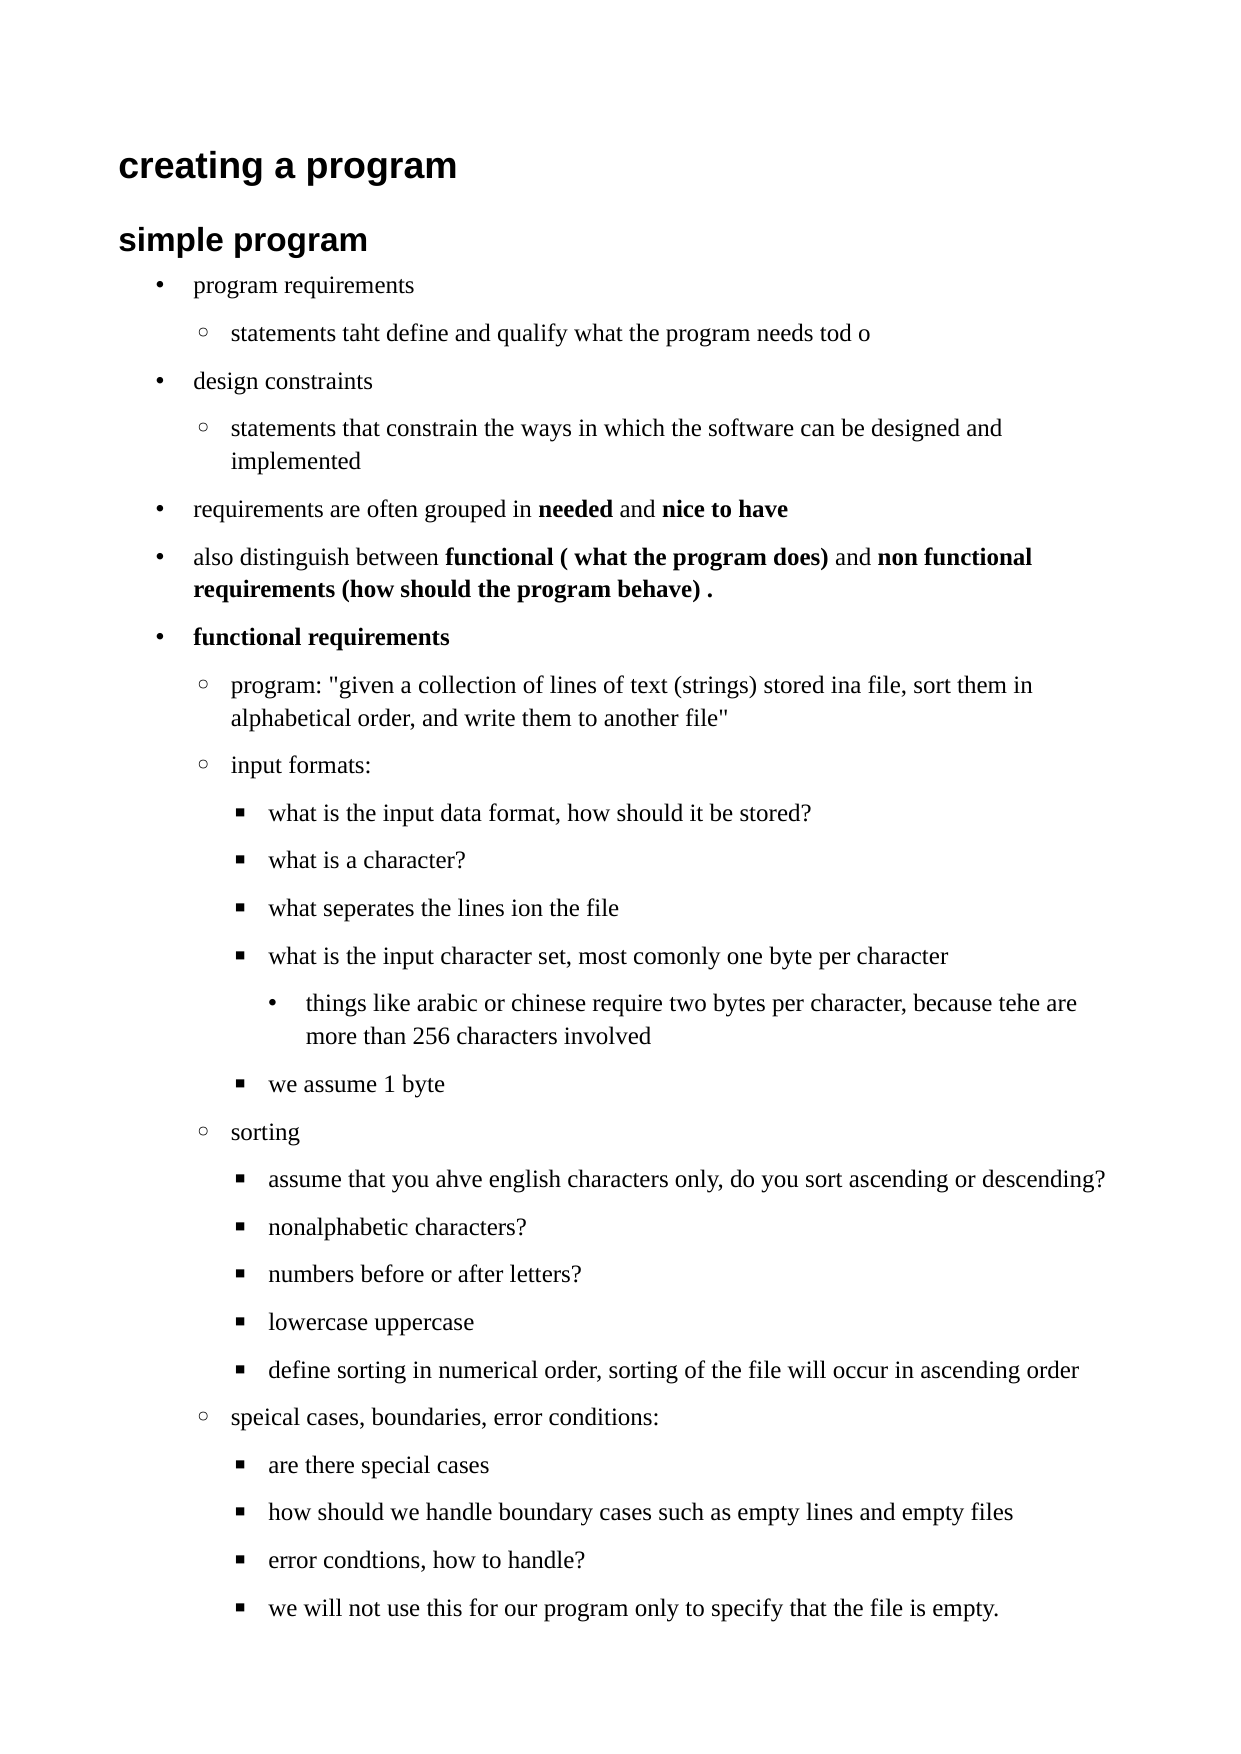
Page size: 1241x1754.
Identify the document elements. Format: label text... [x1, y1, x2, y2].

list we will not use this for our program only to specify that the file is empty. [231, 1593, 1122, 1621]
list define sorting in numerical order, sorting of the file will occur in ascending order [231, 1355, 1122, 1383]
list input formats: [193, 750, 1122, 779]
list also distinguish between functional ( what the program does) and non functional requirements (how should the program behave) . [156, 542, 1122, 603]
list nonalphabetic characters? [231, 1212, 1122, 1241]
list program: "given a collection of lines of text (strings) stored ina file, sort them in alphabetical order, and write them to another file" [193, 670, 1122, 732]
subtitle creating a program [118, 143, 1122, 186]
list are there special cases [231, 1450, 1122, 1479]
list speical cases, boundaries, error conditions: [193, 1402, 1122, 1431]
list lowercase uppercase [231, 1307, 1122, 1336]
list assume that you ahve english characters only, do you sort ascending or descending? [231, 1164, 1122, 1193]
subtitle simple program [118, 219, 1122, 258]
list error condtions, how to handle? [231, 1545, 1122, 1574]
list how should we handle boundary cases such as empty lines and empty files [231, 1497, 1122, 1526]
list functional requirements [156, 622, 1122, 651]
list what is the input character set, most comonly one byte per character [231, 941, 1122, 969]
list we assume 1 byte [231, 1069, 1122, 1098]
list what is a character? [231, 846, 1122, 874]
list design constraints [156, 366, 1122, 394]
list things like arabic or chinese require two bytes per character, because tehe are more than 256 characters involved [268, 988, 1122, 1050]
list statements that constrain the ways in which the software can be designed and implemented [193, 413, 1122, 475]
list numbers before or after letters? [231, 1259, 1122, 1288]
list program requirements [156, 271, 1122, 299]
list requirements are often grouped in needed and nice to have [156, 494, 1122, 523]
list sorting [193, 1117, 1122, 1145]
list statements taht define and qualify what the program needs tod o [193, 318, 1122, 347]
list what seperates the lines ion the file [231, 893, 1122, 922]
list what is the input data format, how should it be stored? [231, 798, 1122, 827]
